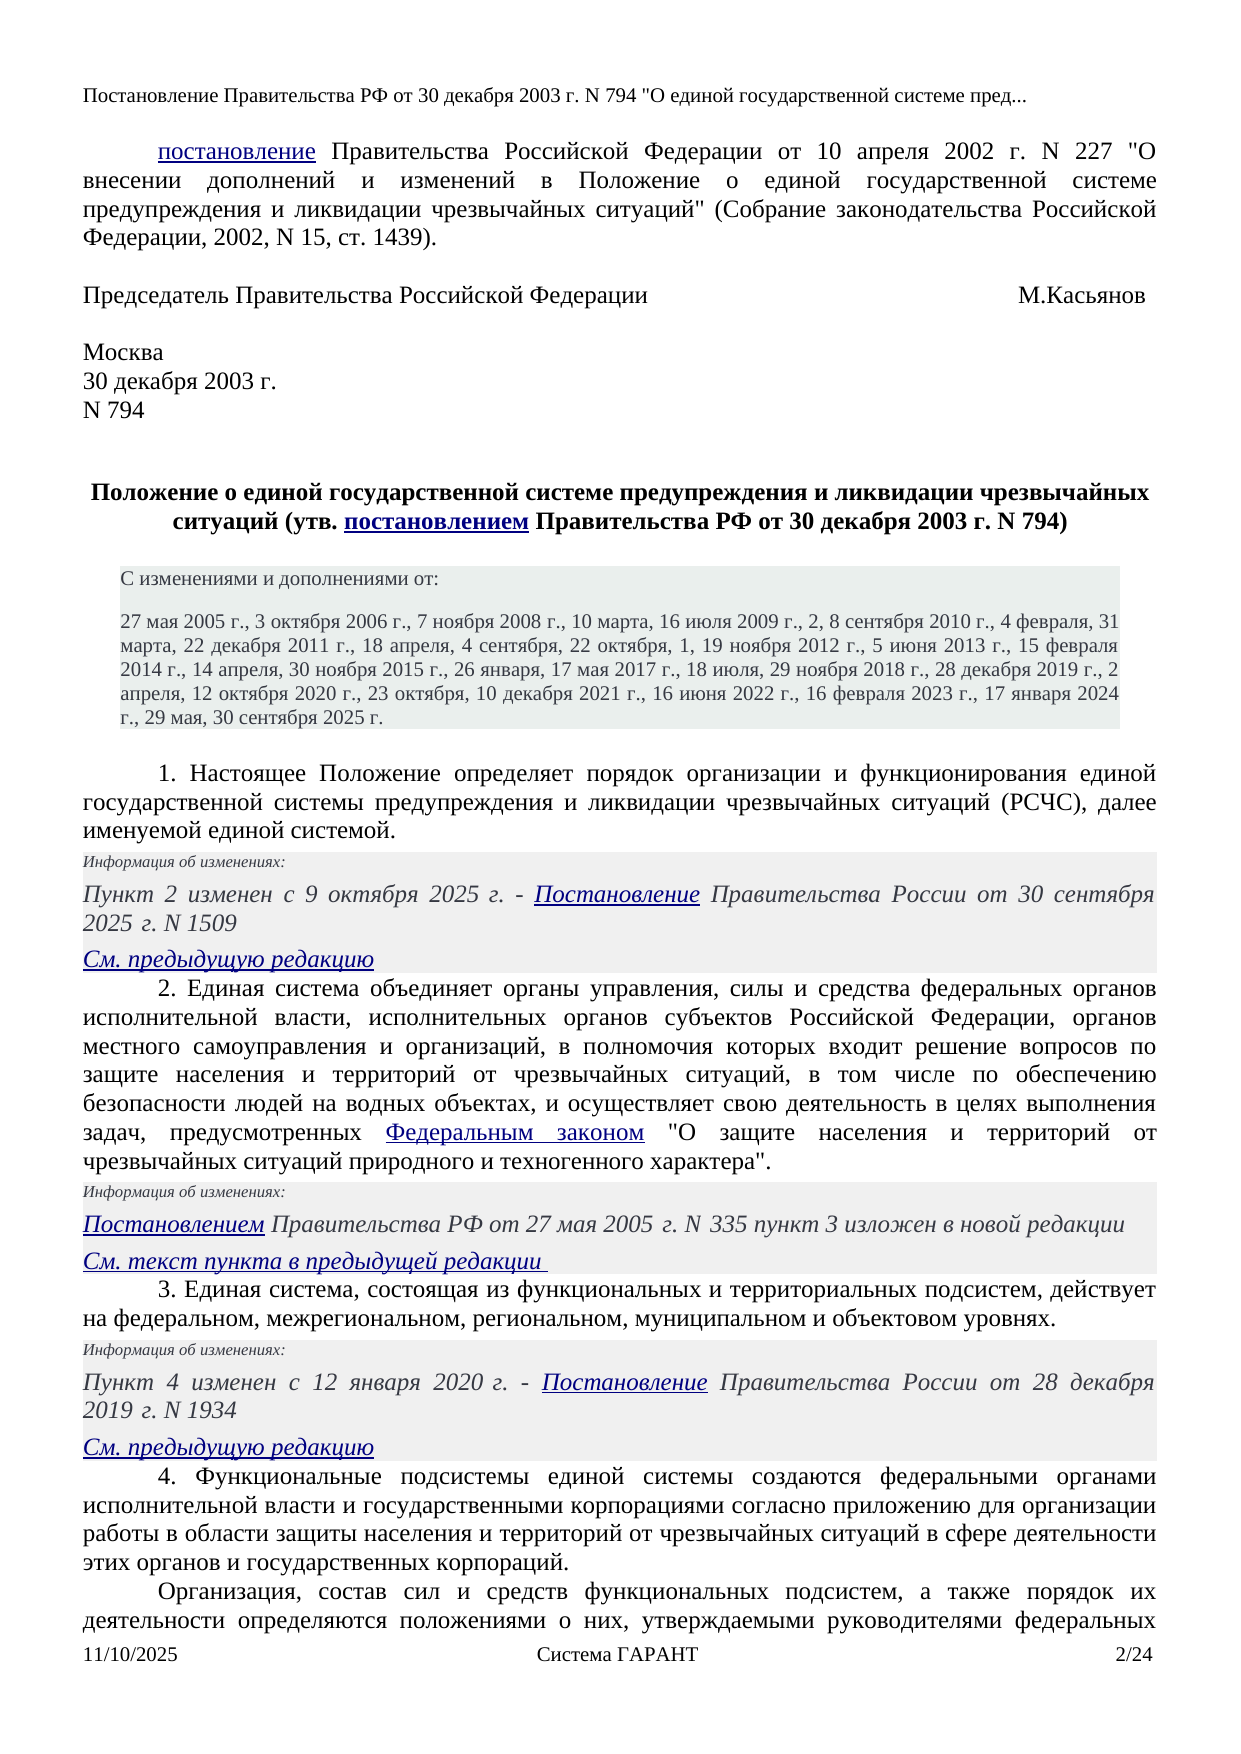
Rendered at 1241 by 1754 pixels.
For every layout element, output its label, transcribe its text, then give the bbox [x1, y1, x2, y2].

text См. текст пункта в предыдущей редакции [550, 1246, 1157, 1274]
text 3. Единая система, состоящая из функциональных и территориальных подсистем, действует на федеральном, межрегиональном, региональном, муниципальном и объектовом уровнях. [83, 1274, 1157, 1332]
text 27 мая 2005 г., 3 октября 2006 г., 7 ноября 2008 г., 10 марта, 16 июля 2009 г., 2, 8 сентября 2010 г., 4 февраля, 31 марта, 22 декабря 2011 г., 18 апреля, 4 сентября, 22 октября, 1, 19 ноября 2012 г., 5 июня 2013 г., 15 февраля 2014 г., 14 апреля, 30 ноября 2015 г., 26 января, 17 мая 2017 г., 18 июля, 29 ноября 2018 г., 28 декабря 2019 г., 2 апреля, 12 октября 2020 г., 23 октября, 10 декабря 2021 г., 16 июня 2022 г., 16 февраля 2023 г., 17 января 2024 г., 29 мая, 30 сентября 2025 г. [384, 705, 1120, 729]
text Москва [83, 337, 1157, 366]
table_header Председатель Правительства Российской Федерации [83, 280, 791, 309]
subtitle Положение о единой государственной системе предупреждения и ликвидации чрезвычайных ситуаций (утв. постановлением Правительства РФ от 30 декабря 2003 г. N 794) [83, 477, 1157, 535]
text N 794 [83, 395, 1157, 424]
text 1. Настоящее Положение определяет порядок организации и функционирования единой государственной системы предупреждения и ликвидации чрезвычайных ситуаций (РСЧС), далее именуемой единой системой. [83, 758, 1157, 844]
text Информация об изменениях: [287, 1182, 1157, 1201]
text 4. Функциональные подсистемы единой системы создаются федеральными органами исполнительной власти и государственными корпорациями согласно приложению для организации работы в области защиты населения и территорий от чрезвычайных ситуаций в сфере деятельности этих органов и государственных корпораций. [83, 1461, 1157, 1576]
text 2. Единая система объединяет органы управления, силы и средства федеральных органов исполнительной власти, исполнительных органов субъектов Российской Федерации, органов местного самоуправления и организаций, в полномочия которых входит решение вопросов по защите населения и территорий от чрезвычайных ситуаций, в том числе по обеспечению безопасности людей на водных объектах, и осуществляет свою деятельность в целях выполнения задач, предусмотренных Федеральным законом "О защите населения и территорий от чрезвычайных ситуаций природного и техногенного характера". [83, 973, 1157, 1174]
text Пункт 2 изменен с 9 октября 2025 г. - Постановление Правительства России от 30 сентября 2025 г. N 1509 [239, 900, 1157, 937]
text См. предыдущую редакцию [377, 1432, 1157, 1461]
text 30 декабря 2003 г. [83, 366, 1157, 395]
table_header М.Касьянов [791, 280, 1146, 309]
text постановление Правительства Российской Федерации от 10 апреля 2002 г. N 227 "О внесении дополнений и изменений в Положение о единой государственной системе предупреждения и ликвидации чрезвычайных ситуаций" (Собрание законодательства Российской Федерации, 2002, N 15, ст. 1439). [83, 136, 1157, 251]
text С изменениями и дополнениями от: [439, 566, 1120, 590]
text Информация об изменениях: [287, 852, 1157, 871]
text См. предыдущую редакцию [83, 944, 1157, 973]
text Организация, состав сил и средств функциональных подсистем, а также порядок их деятельности определяются положениями о них, утверждаемыми руководителями федеральных [83, 1576, 1157, 1633]
text Пункт 4 изменен с 12 января 2020 г. - Постановление Правительства России от 28 декабря 2019 г. N 1934 [239, 1388, 1157, 1424]
text Информация об изменениях: [287, 1340, 1157, 1359]
